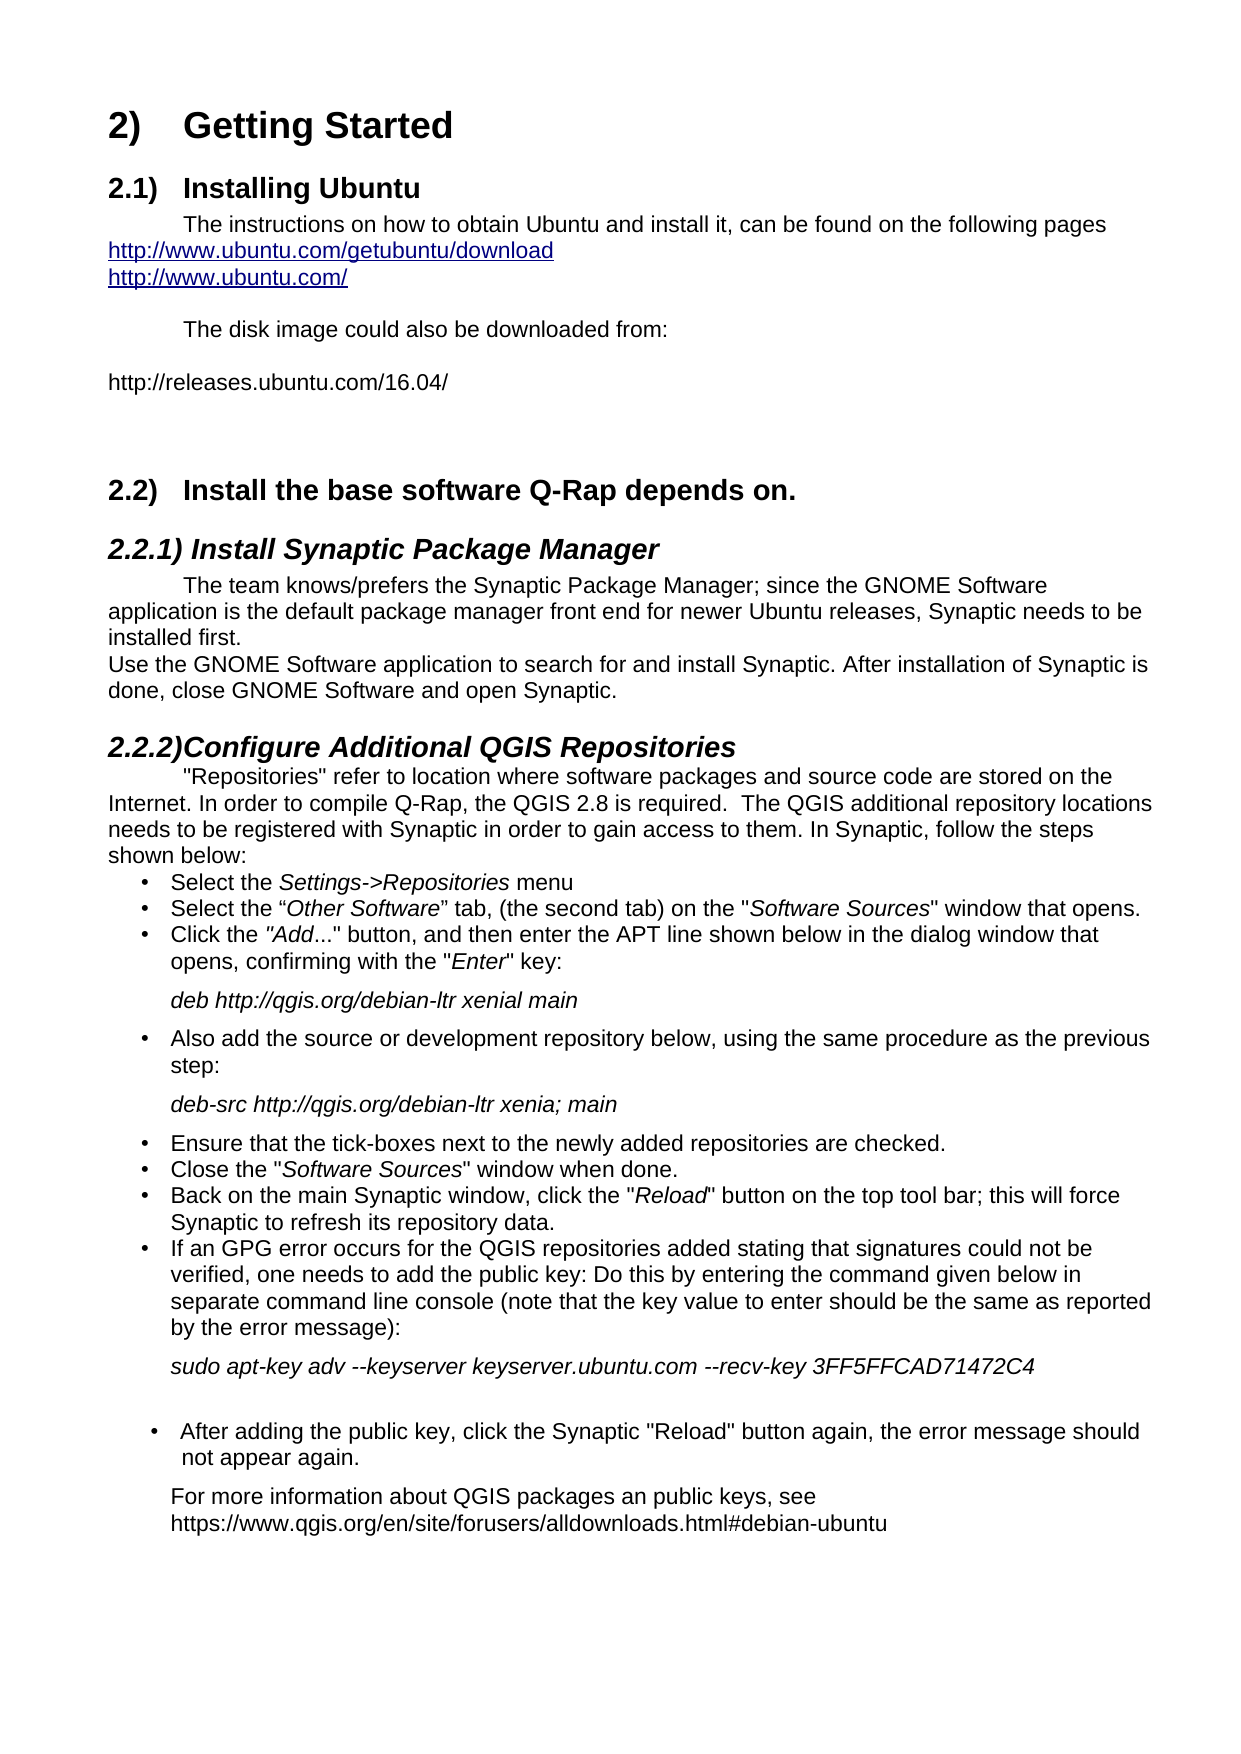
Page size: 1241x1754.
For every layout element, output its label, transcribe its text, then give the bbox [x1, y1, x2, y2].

text The instructions on how to obtain Ubuntu and install it, can be found on the following pages [108, 211, 1156, 237]
text deb-src http://qgis.org/debian-ltr xenia; main [170, 1091, 1156, 1117]
subtitle Getting Started [108, 103, 1156, 146]
list Close the "Software Sources" window when done. [141, 1156, 1156, 1182]
text The disk image could also be downloaded from: [108, 316, 1156, 343]
subtitle Installing Ubuntu [108, 171, 1156, 205]
text The team knows/prefers the Synaptic Package Manager; since the GNOME Software application is the default package manager front end for newer Ubuntu releases, Synaptic needs to be installed first. [108, 572, 1156, 651]
list Select the Settings->Repositories menu [141, 869, 1156, 895]
text "Repositories" refer to location where software packages and source code are stored on the Internet. In order to compile Q-Rap, the QGIS 2.8 is required. The QGIS additional repository locations needs to be registered with Synaptic in order to gain access to them. In Synaptic, follow the steps shown below: [108, 763, 1156, 869]
text deb http://qgis.org/debian-ltr xenial main [170, 987, 1156, 1013]
subtitle Configure Additional QGIS Repositories [108, 730, 1156, 763]
text For more information about QGIS packages an public keys, see https://www.qgis.org/en/site/forusers/alldownloads.html#debian-ubuntu [170, 1483, 1156, 1536]
list Back on the main Synaptic window, click the "Reload" button on the top tool bar; this will force Synaptic to refresh its repository data. [141, 1182, 1156, 1235]
text http://www.ubuntu.com/ [108, 264, 1156, 290]
text Use the GNOME Software application to search for and install Synaptic. After installation of Synaptic is done, close GNOME Software and open Synaptic. [108, 651, 1156, 703]
list After adding the public key, click the Synaptic "Reload" button again, the error message should not appear again. [150, 1418, 1156, 1471]
text http://releases.ubuntu.com/16.04/ [108, 369, 1156, 396]
list Ensure that the tick-boxes next to the newly added repositories are checked. [141, 1129, 1156, 1156]
text sudo apt-key adv --keyserver keyserver.ubuntu.com --recv-key 3FF5FFCAD71472C4 [170, 1353, 1156, 1379]
list If an GPG error occurs for the QGIS repositories added stating that signatures could not be verified, one needs to add the public key: Do this by entering the command given below in separate command line console (note that the key value to enter should be the same as reported by the error message): [141, 1235, 1156, 1340]
list Also add the source or development repository below, using the same procedure as the previous step: [141, 1025, 1156, 1078]
subtitle Install Synaptic Package Manager [108, 532, 1156, 565]
list Select the “Other Software” tab, (the second tab) on the "Software Sources" window that opens. [141, 895, 1156, 921]
subtitle Install the base software Q-Rap depends on. [108, 473, 1156, 507]
text http://www.ubuntu.com/getubuntu/download [108, 237, 1156, 264]
list Click the "Add..." button, and then enter the APT line shown below in the dialog window that opens, confirming with the "Enter" key: [141, 921, 1156, 974]
